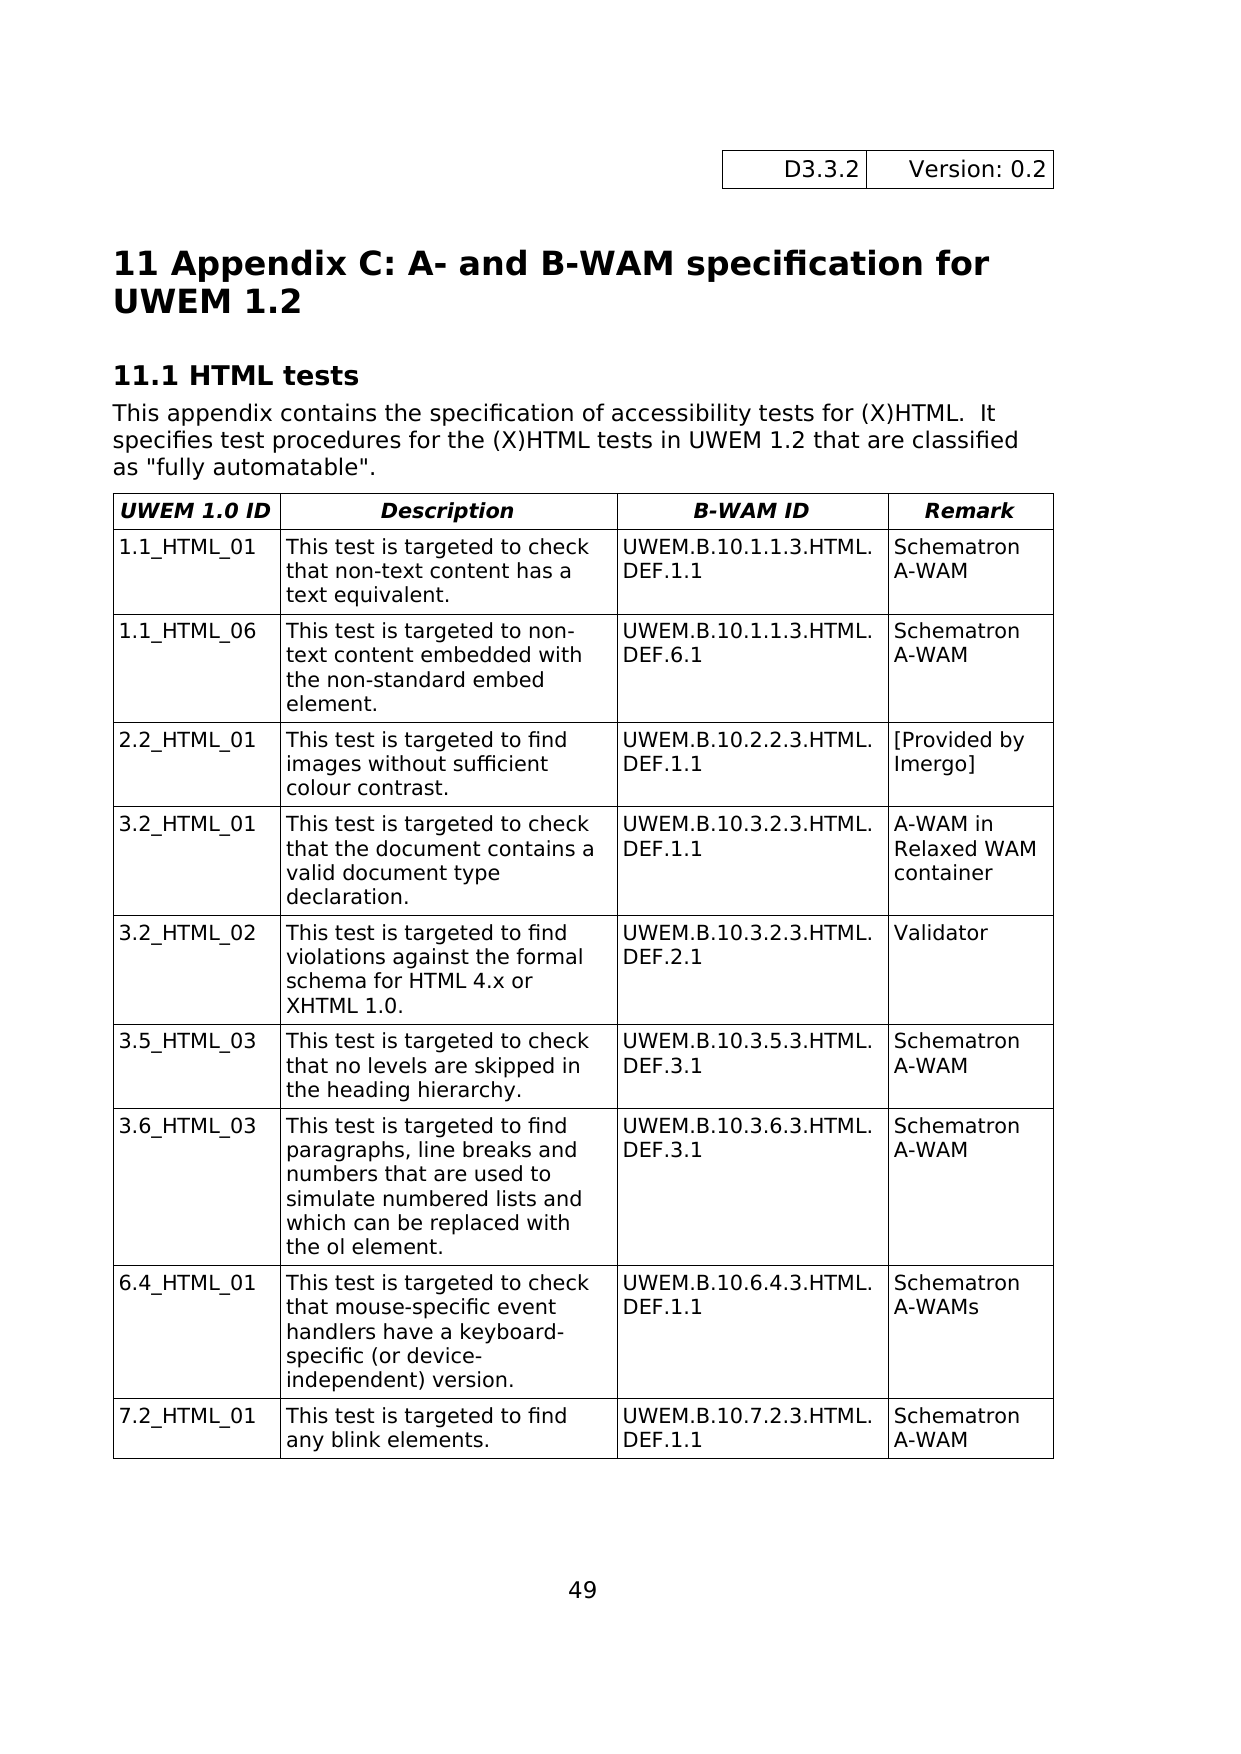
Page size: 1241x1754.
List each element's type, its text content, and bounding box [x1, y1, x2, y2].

table_cell This test is targeted to check that non-text content has a text equivalent. [281, 530, 617, 614]
subtitle HTML tests [112, 360, 1053, 392]
table_cell UWEM.B.10.3.6.3.HTML.DEF.3.1 [618, 1109, 888, 1265]
table_header Description [281, 494, 617, 529]
table_header B-WAM ID [618, 494, 888, 529]
table_cell UWEM.B.10.6.4.3.HTML.DEF.1.1 [618, 1266, 888, 1398]
table_cell 2.2_HTML_01 [114, 723, 280, 806]
table_cell 3.2_HTML_01 [114, 807, 280, 915]
table_cell UWEM.B.10.3.5.3.HTML.DEF.3.1 [618, 1025, 888, 1108]
table_cell 6.4_HTML_01 [114, 1266, 280, 1398]
table_cell Schematron A-WAMs [889, 1266, 1053, 1398]
table_header Remark [889, 494, 1053, 529]
table_cell UWEM.B.10.3.2.3.HTML.DEF.1.1 [618, 807, 888, 915]
table_cell UWEM.B.10.2.2.3.HTML.DEF.1.1 [618, 723, 888, 806]
table_cell This test is targeted to find violations against the formal schema for HTML 4.x or XHTML 1.0. [281, 916, 617, 1024]
table_header UWEM 1.0 ID [114, 494, 280, 529]
table_cell This test is targeted to check that mouse-specific event handlers have a keyboard-specific (or device-independent) version. [281, 1266, 617, 1398]
table_cell Schematron A-WAM [889, 1399, 1053, 1458]
table_cell 3.2_HTML_02 [114, 916, 280, 1024]
table_cell UWEM.B.10.1.1.3.HTML.DEF.6.1 [618, 615, 888, 722]
table_cell Schematron A-WAM [889, 1109, 1053, 1265]
table_cell Schematron A-WAM [889, 530, 1053, 614]
table_cell Validator [889, 916, 1053, 1024]
table_cell 3.5_HTML_03 [114, 1025, 280, 1108]
table_cell 1.1_HTML_01 [114, 530, 280, 614]
table_cell This test is targeted to find paragraphs, line breaks and numbers that are used to simulate numbered lists and which can be replaced with the ol element. [281, 1109, 617, 1265]
table_cell This test is targeted to non-text content embedded with the non-standard embed element. [281, 615, 617, 722]
table_cell 3.6_HTML_03 [114, 1109, 280, 1265]
table_cell 7.2_HTML_01 [114, 1399, 280, 1458]
table_cell UWEM.B.10.1.1.3.HTML.DEF.1.1 [618, 530, 888, 614]
table_cell 1.1_HTML_06 [114, 615, 280, 722]
table_cell This test is targeted to find images without sufficient colour contrast. [281, 723, 617, 806]
table_cell A-WAM in Relaxed WAM container [889, 807, 1053, 915]
table_cell UWEM.B.10.7.2.3.HTML.DEF.1.1 [618, 1399, 888, 1458]
text This appendix contains the specification of accessibility tests for (X)HTML. It specifies test procedures for the (X)HTML tests in UWEM 1.2 that are classified as "fully automatable". [112, 401, 1053, 481]
table_cell Schematron A-WAM [889, 615, 1053, 722]
table_cell Schematron A-WAM [889, 1025, 1053, 1108]
table_cell This test is targeted to check that the document contains a valid document type declaration. [281, 807, 617, 915]
subtitle Appendix C: A- and B-WAM specification for UWEM 1.2 [112, 245, 1053, 322]
table_cell [Provided by Imergo] [889, 723, 1053, 806]
table_cell This test is targeted to find any blink elements. [281, 1399, 617, 1458]
table_cell UWEM.B.10.3.2.3.HTML.DEF.2.1 [618, 916, 888, 1024]
table_cell This test is targeted to check that no levels are skipped in the heading hierarchy. [281, 1025, 617, 1108]
